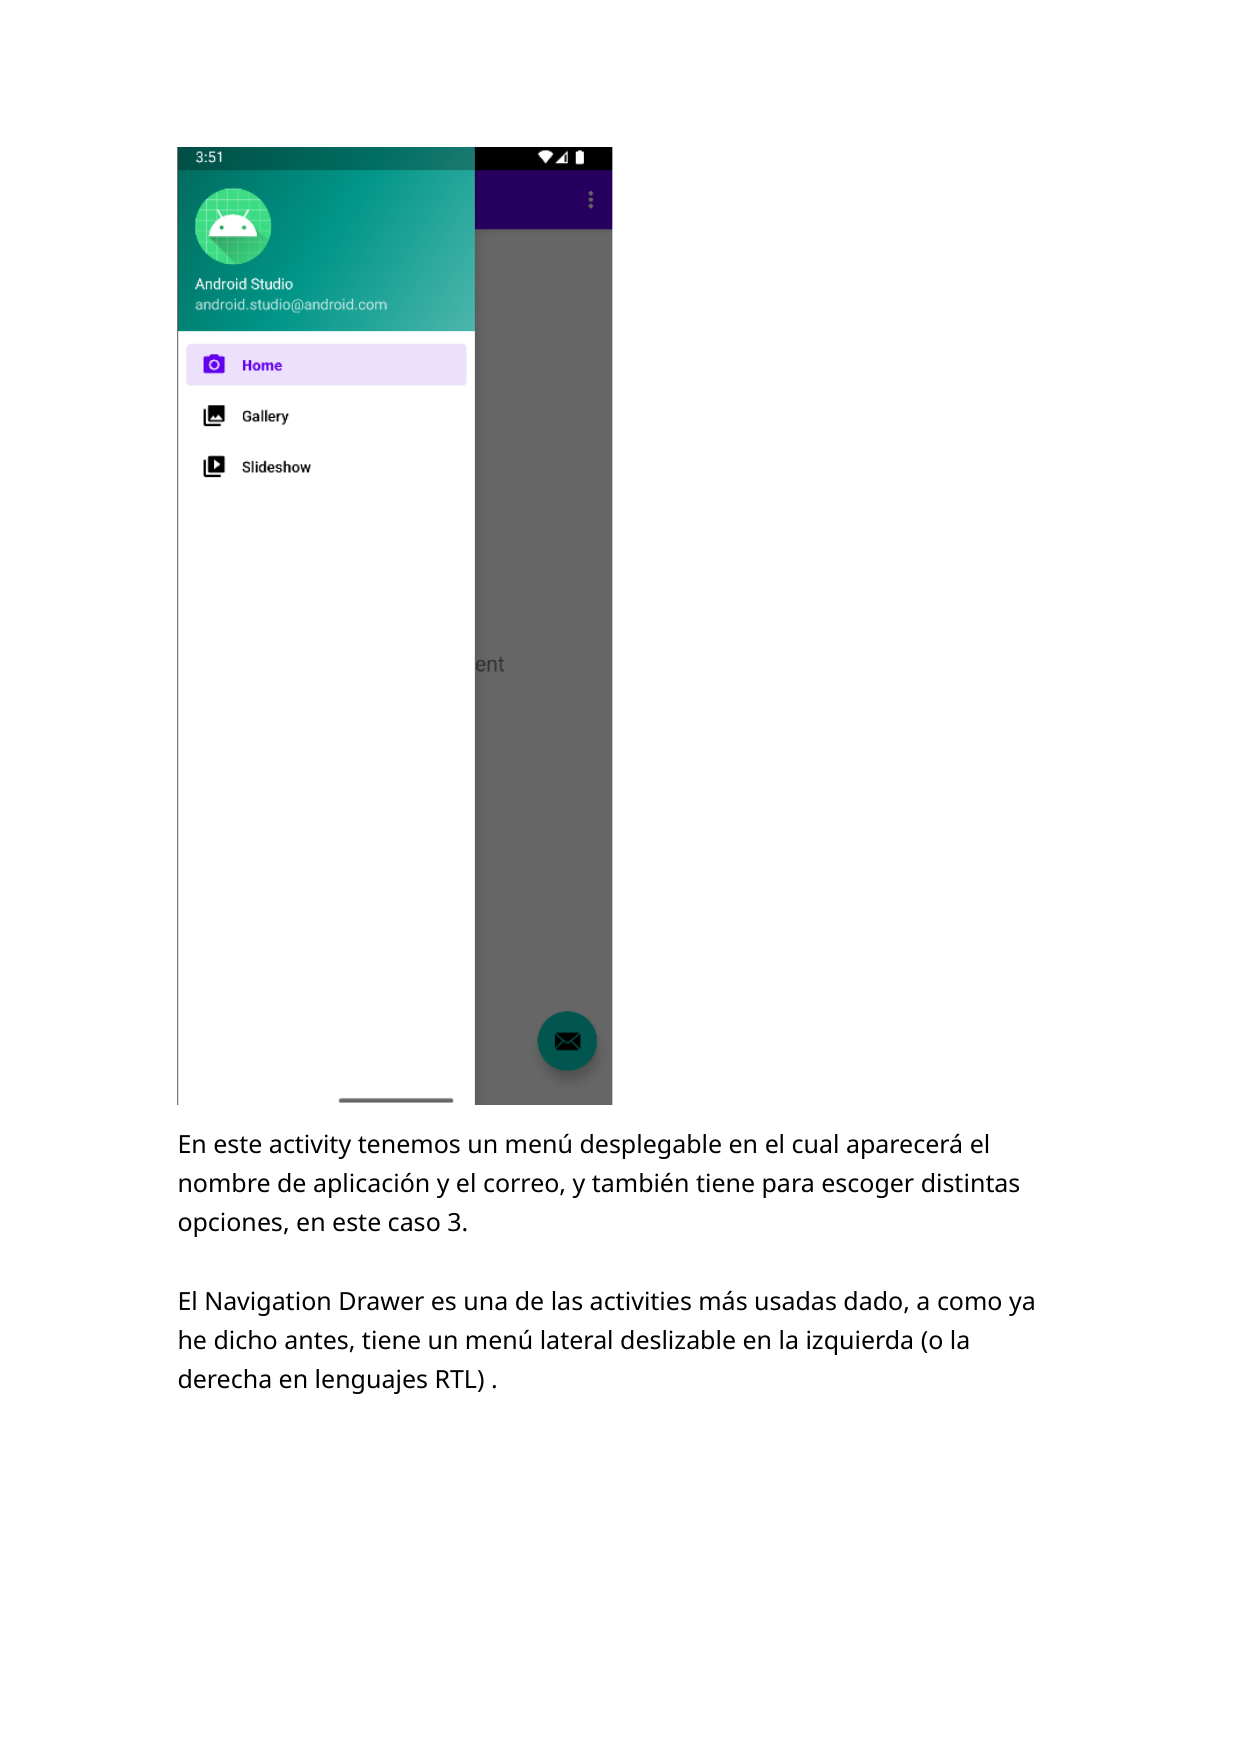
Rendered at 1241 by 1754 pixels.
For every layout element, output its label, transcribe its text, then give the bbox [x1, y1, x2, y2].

text En este activity tenemos un menú desplegable en el cual aparecerá el nombre de aplicación y el correo, y también tiene para escoger distintas opciones, en este caso 3. El Navigation Drawer es una de las activities más usadas dado, a como ya he dicho antes, tiene un menú lateral deslizable en la izquierda (o la derecha en lenguajes RTL) . [177, 1127, 1063, 1396]
